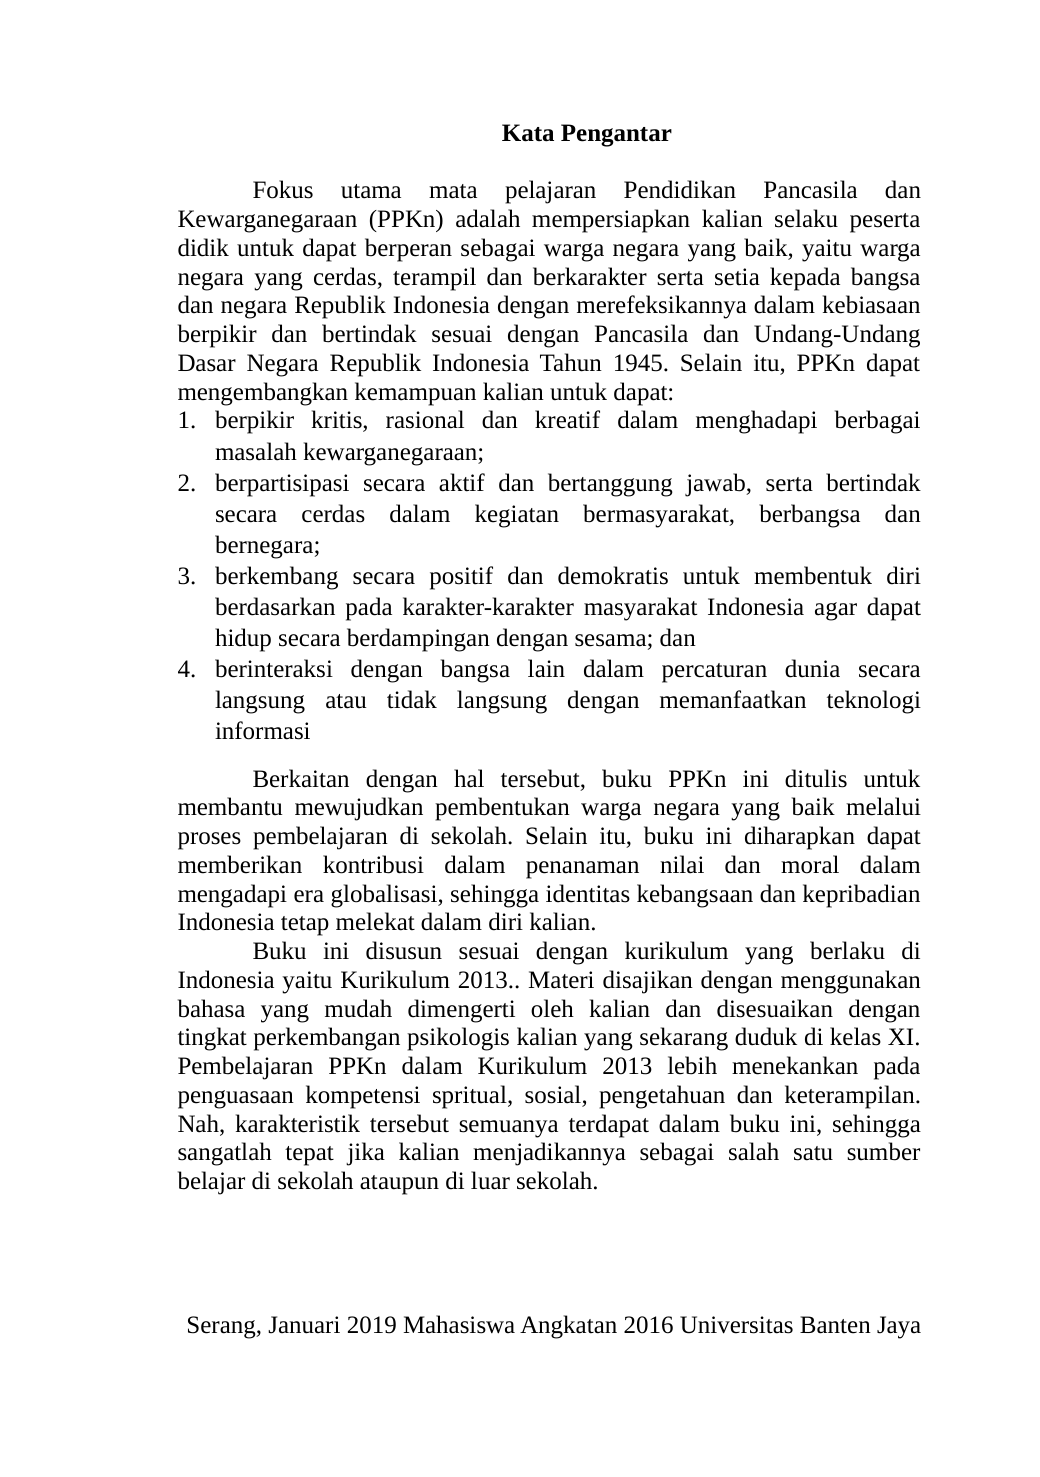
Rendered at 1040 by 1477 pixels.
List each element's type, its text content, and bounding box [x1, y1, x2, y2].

text Fokus utama mata pelajaran Pendidikan Pancasila dan Kewarganegaraan (PPKn) adalah mempersiapkan kalian selaku peserta didik untuk dapat berperan sebagai warga negara yang baik, yaitu warga negara yang cerdas, terampil dan berkarakter serta setia kepada bangsa dan negara Republik Indonesia dengan merefeksikannya dalam kebiasaan berpikir dan bertindak sesuai dengan Pancasila dan Undang-Undang Dasar Negara Republik Indonesia Tahun 1945. Selain itu, PPKn dapat mengembangkan kemampuan kalian untuk dapat: [177, 176, 921, 406]
text Buku ini disusun sesuai dengan kurikulum yang berlaku di Indonesia yaitu Kurikulum 2013.. Materi disajikan dengan menggunakan bahasa yang mudah dimengerti oleh kalian dan disesuaikan dengan tingkat perkembangan psikologis kalian yang sekarang duduk di kelas XI. Pembelajaran PPKn dalam Kurikulum 2013 lebih menekankan pada penguasaan kompetensi spritual, sosial, pengetahuan dan keterampilan. Nah, karakteristik tersebut semuanya terdapat dalam buku ini, sehingga sangatlah tepat jika kalian menjadikannya sebagai salah satu sumber belajar di sekolah ataupun di luar sekolah. [177, 936, 921, 1195]
list berpikir kritis, rasional dan kreatif dalam menghadapi berbagai masalah kewarganegaraan; [177, 406, 921, 465]
text Kata Pengantar [177, 118, 921, 147]
text Serang, Januari 2019 Mahasiswa Angkatan 2016 Universitas Banten Jaya [177, 1310, 921, 1339]
list berinteraksi dengan bangsa lain dalam percaturan dunia secara langsung atau tidak langsung dengan memanfaatkan teknologi informasi [177, 654, 921, 745]
text Berkaitan dengan hal tersebut, buku PPKn ini ditulis untuk membantu mewujudkan pembentukan warga negara yang baik melalui proses pembelajaran di sekolah. Selain itu, buku ini diharapkan dapat memberikan kontribusi dalam penanaman nilai dan moral dalam mengadapi era globalisasi, sehingga identitas kebangsaan dan kepribadian Indonesia tetap melekat dalam diri kalian. [177, 764, 921, 936]
list berkembang secara positif dan demokratis untuk membentuk diri berdasarkan pada karakter-karakter masyarakat Indonesia agar dapat hidup secara berdampingan dengan sesama; dan [177, 561, 921, 652]
list berpartisipasi secara aktif dan bertanggung jawab, serta bertindak secara cerdas dalam kegiatan bermasyarakat, berbangsa dan bernegara; [177, 468, 921, 558]
